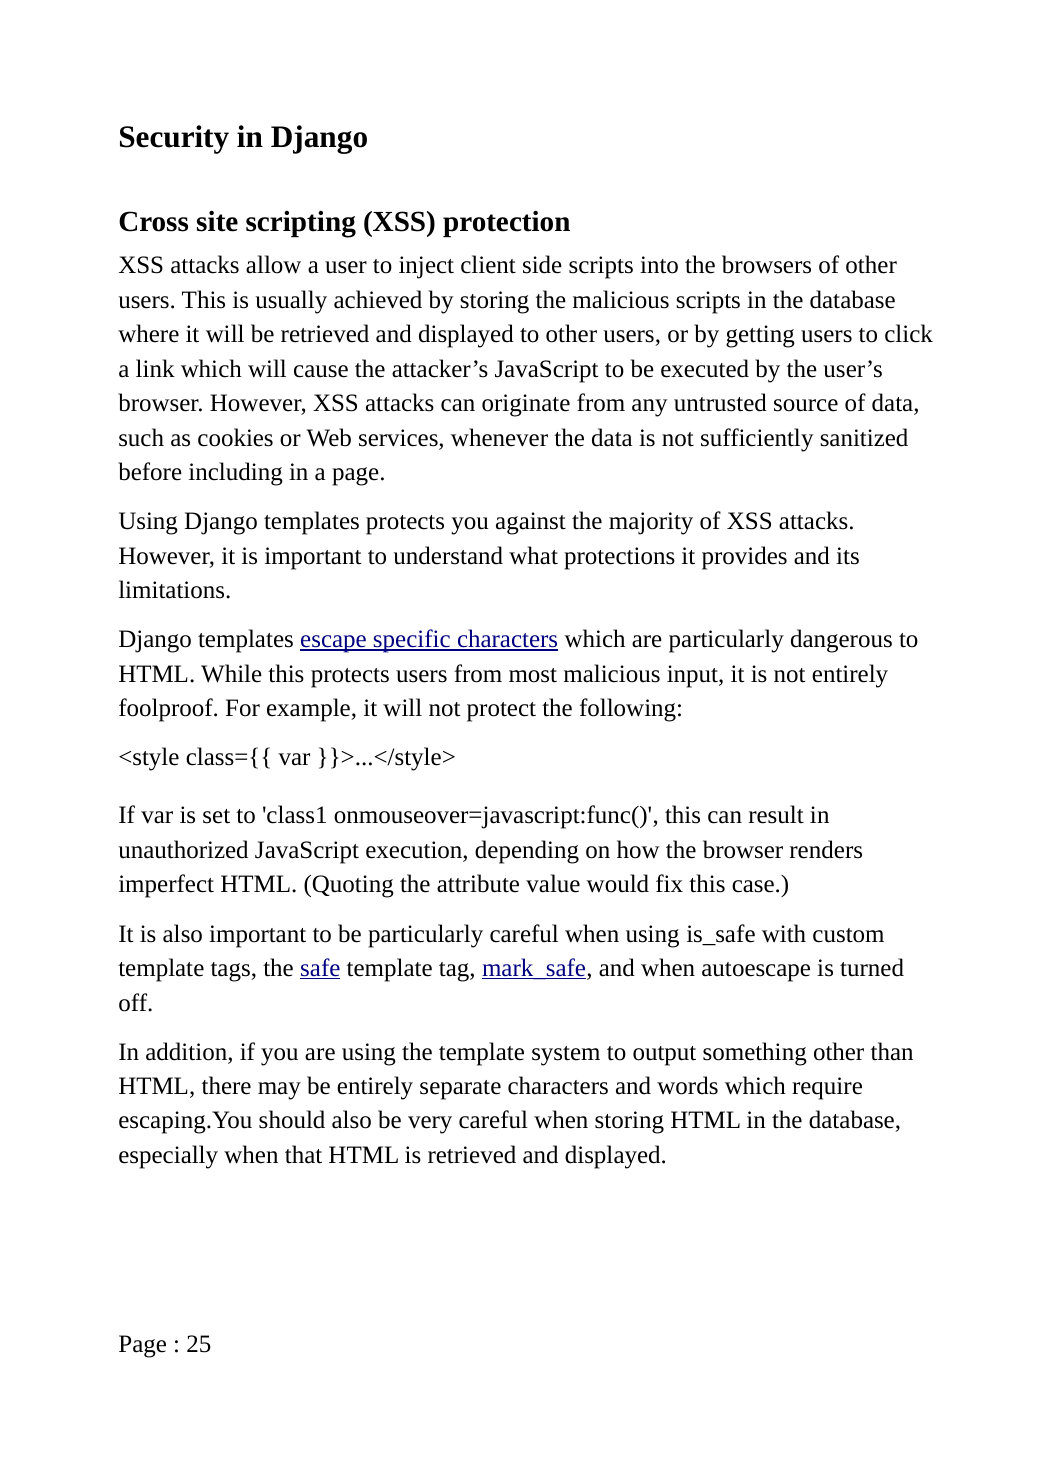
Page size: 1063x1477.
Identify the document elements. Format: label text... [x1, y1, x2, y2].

text XSS attacks allow a user to inject client side scripts into the browsers of other users. This is usually achieved by storing the malicious scripts in the database where it will be retrieved and displayed to other users, or by getting users to click a link which will cause the attacker’s JavaScript to be executed by the user’s browser. However, XSS attacks can originate from any untrusted source of data, such as cookies or Web services, whenever the data is not sufficiently sanitized before including in a page. [118, 250, 945, 486]
text If var is set to 'class1 onmouseover=javascript:func()', this can result in unauthorized JavaScript execution, depending on how the browser renders imperfect HTML. (Quoting the attribute value would fix this case.) [118, 801, 945, 898]
text Security in Django [118, 118, 945, 154]
text <style class={{ var }}>...</style> [118, 742, 945, 771]
text It is also important to be particularly careful when using is_safe with custom template tags, the safe template tag, mark_safe, and when autoescape is turned off. [118, 919, 945, 1016]
text In addition, if you are using the template system to output something other than HTML, there may be entirely separate characters and words which require escaping.You should also be very careful when storing HTML in the database, especially when that HTML is retrieved and displayed. [118, 1037, 945, 1169]
subtitle Cross site scripting (XSS) protection [118, 204, 945, 238]
text Django templates escape specific characters which are particularly dangerous to HTML. While this protects users from most malicious input, it is not entirely foolproof. For example, it will not protect the following: [118, 624, 945, 722]
text Using Django templates protects you against the majority of XSS attacks. However, it is important to understand what protections it provides and its limitations. [118, 506, 945, 604]
